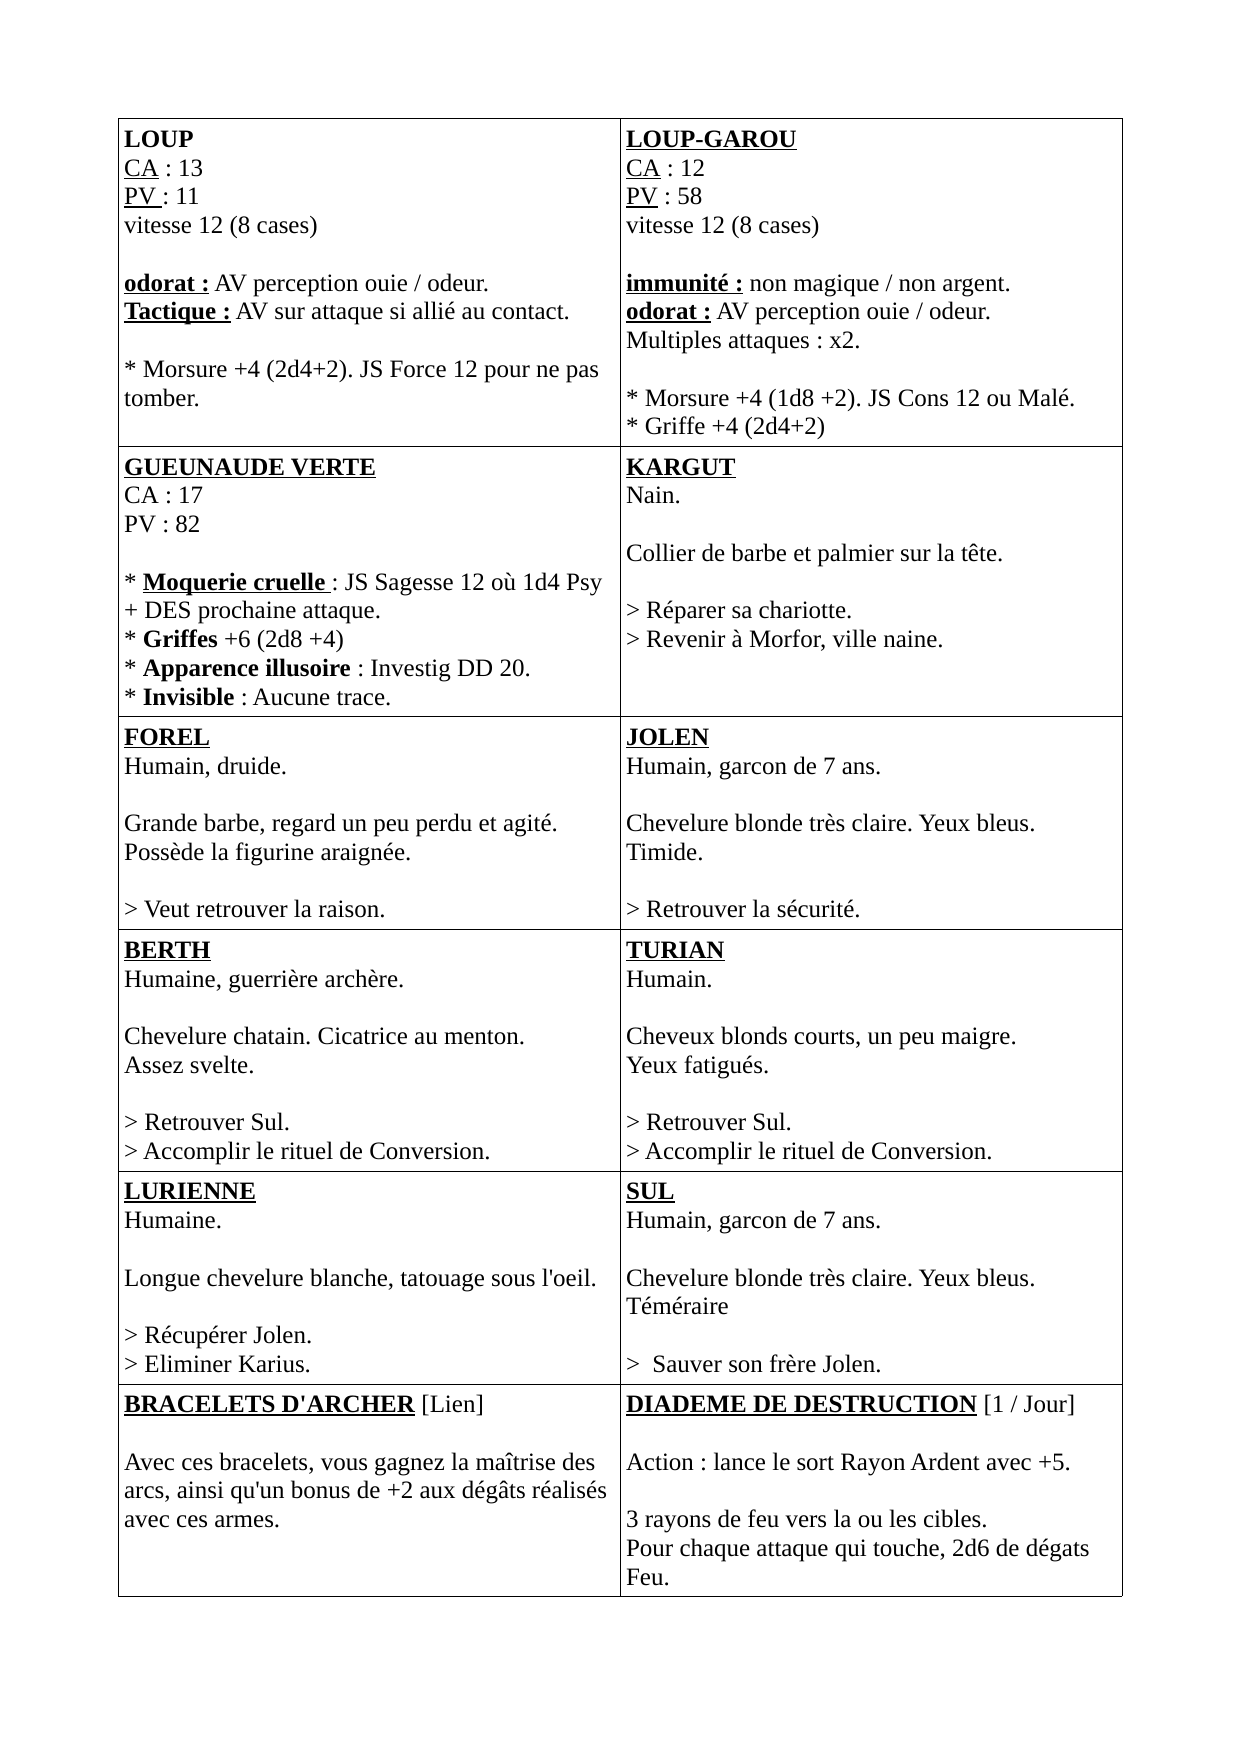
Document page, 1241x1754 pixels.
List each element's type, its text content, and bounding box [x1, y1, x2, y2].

table_cell BRACELETS D'ARCHER [Lien] Avec ces bracelets, vous gagnez la maîtrise des arcs, ainsi qu'un bonus de +2 aux dégâts réalisés avec ces armes. [119, 1385, 620, 1596]
table_header LOUP-GAROU CA : 12 PV : 58 vitesse 12 (8 cases) immunité : non magique / non argent. odorat : AV perception ouie / odeur. Multiples attaques : x2. * Morsure +4 (1d8 +2). JS Cons 12 ou Malé. * Griffe +4 (2d4+2) [621, 119, 1122, 446]
table_cell FOREL Humain, druide. Grande barbe, regard un peu perdu et agité. Possède la figurine araignée. > Veut retrouver la raison. [119, 717, 620, 929]
table_cell SUL Humain, garcon de 7 ans. Chevelure blonde très claire. Yeux bleus. Téméraire > Sauver son frère Jolen. [621, 1172, 1122, 1383]
table_cell JOLEN Humain, garcon de 7 ans. Chevelure blonde très claire. Yeux bleus. Timide. > Retrouver la sécurité. [621, 717, 1122, 929]
table_cell KARGUT Nain. Collier de barbe et palmier sur la tête. > Réparer sa chariotte. > Revenir à Morfor, ville naine. [621, 447, 1122, 716]
table_cell DIADEME DE DESTRUCTION [1 / Jour] Action : lance le sort Rayon Ardent avec +5. 3 rayons de feu vers la ou les cibles. Pour chaque attaque qui touche, 2d6 de dégats Feu. [621, 1385, 1122, 1596]
table_header LOUP CA : 13 PV : 11 vitesse 12 (8 cases) odorat : AV perception ouie / odeur. Tactique : AV sur attaque si allié au contact. * Morsure +4 (2d4+2). JS Force 12 pour ne pas tomber. [119, 119, 620, 446]
table_cell TURIAN Humain. Cheveux blonds courts, un peu maigre. Yeux fatigués. > Retrouver Sul. > Accomplir le rituel de Conversion. [621, 930, 1122, 1171]
table_cell BERTH Humaine, guerrière archère. Chevelure chatain. Cicatrice au menton. Assez svelte. > Retrouver Sul. > Accomplir le rituel de Conversion. [119, 930, 620, 1171]
table_cell LURIENNE Humaine. Longue chevelure blanche, tatouage sous l'oeil. > Récupérer Jolen. > Eliminer Karius. [119, 1172, 620, 1383]
table_cell GUEUNAUDE VERTE CA : 17 PV : 82 * Moquerie cruelle : JS Sagesse 12 où 1d4 Psy + DES prochaine attaque. * Griffes +6 (2d8 +4) * Apparence illusoire : Investig DD 20. * Invisible : Aucune trace. [119, 447, 620, 716]
